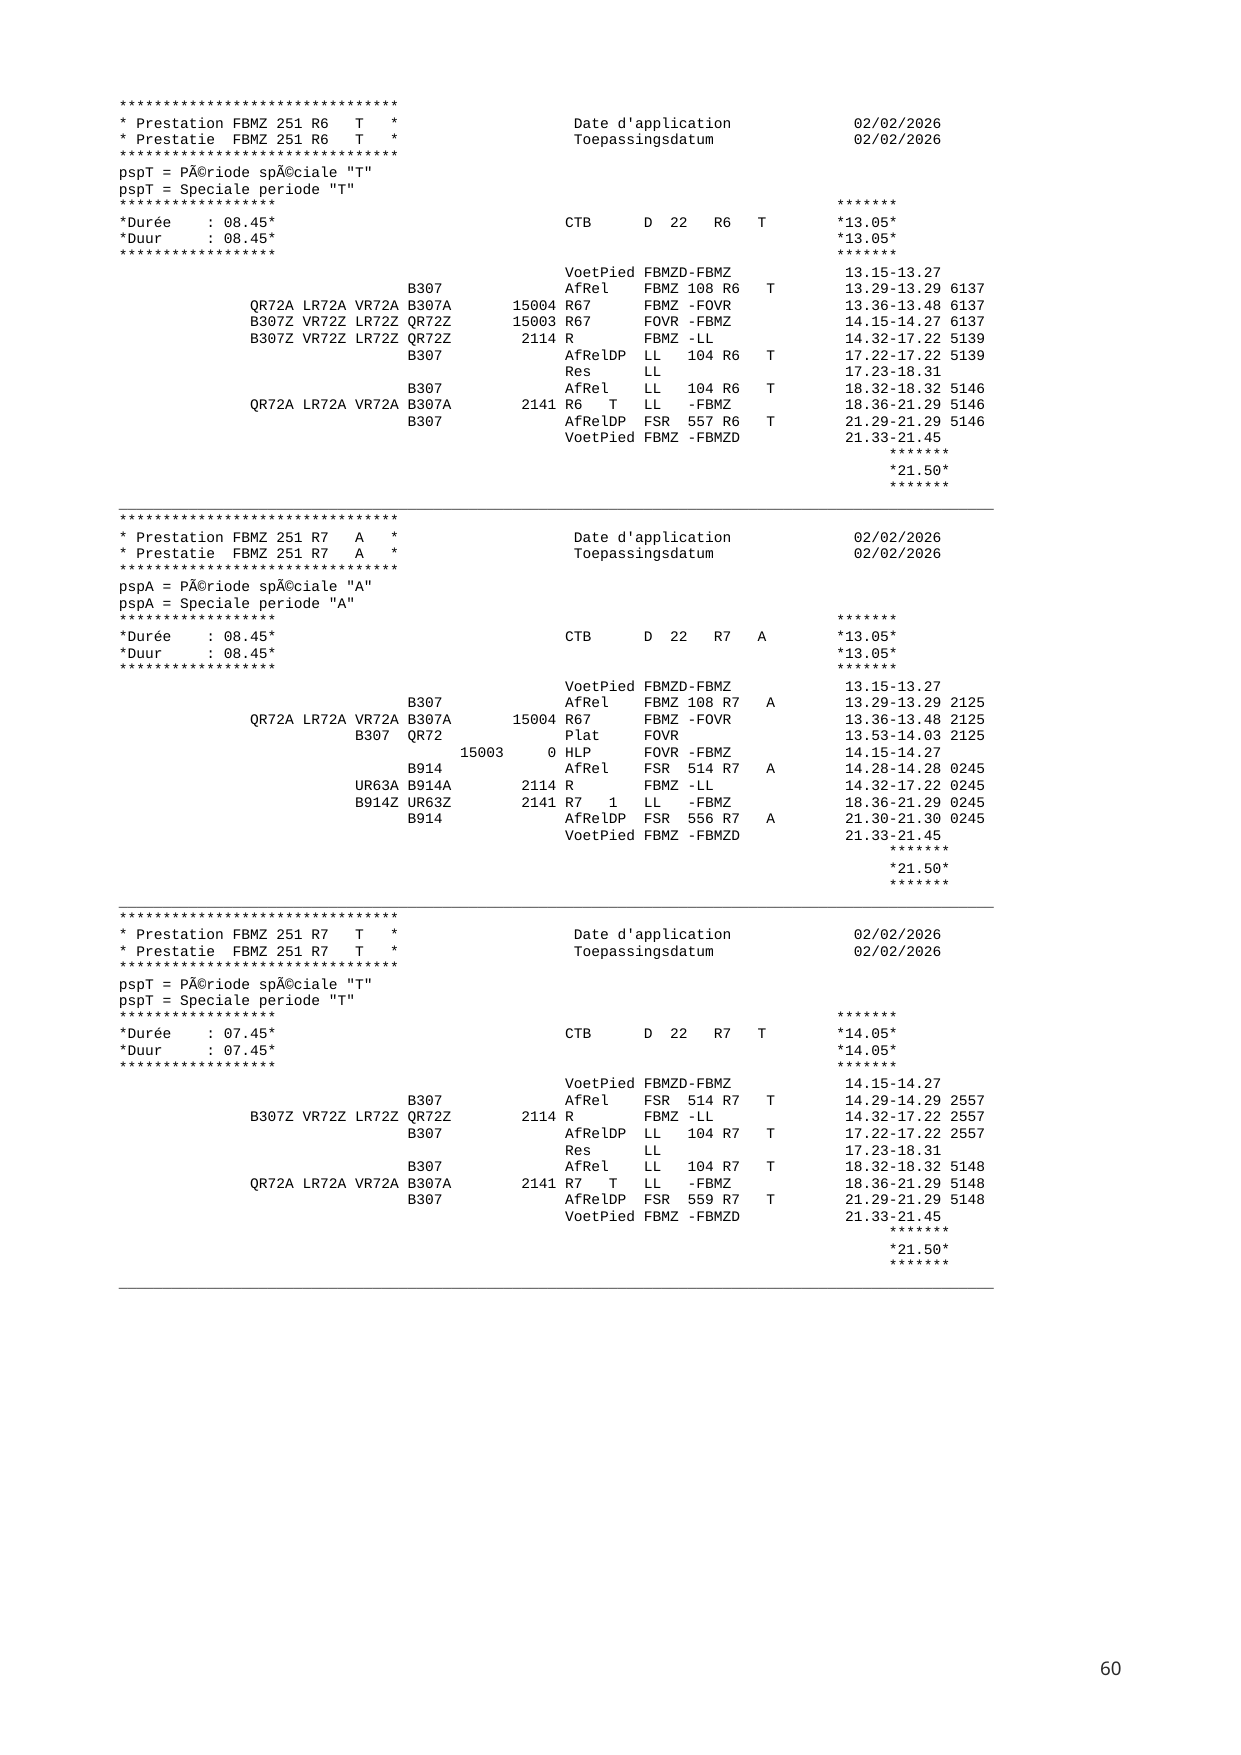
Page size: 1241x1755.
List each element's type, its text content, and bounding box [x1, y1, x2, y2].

text ******************************** * Prestation FBMZ 251 R7 T * Date d'application 02/02/2026 * Prestatie FBMZ 251 R7 T * Toepassingsdatum 02/02/2026 ******************************** pspT = PÃ©riode spÃ©ciale "T" pspT = Speciale periode "T" ****************** ******* *Durée : 07.45* CTB D 22 R7 T *14.05* *Duur : 07.45* *14.05* ****************** ******* VoetPied FBMZD-FBMZ 14.15-14.27 B307 AfRel FSR 514 R7 T 14.29-14.29 2557 B307Z VR72Z LR72Z QR72Z 2114 R FBMZ -LL 14.32-17.22 2557 B307 AfRelDP LL 104 R7 T 17.22-17.22 2557 Res LL 17.23-18.31 B307 AfRel LL 104 R7 T 18.32-18.32 5148 QR72A LR72A VR72A B307A 2141 R7 T LL -FBMZ 18.36-21.29 5148 B307 AfRelDP FSR 559 R7 T 21.29-21.29 5148 VoetPied FBMZ -FBMZD 21.33-21.45 ******* *21.50* ******* ____________________________________________________________________________________________________ [119, 911, 1122, 1292]
text ******************************** * Prestation FBMZ 251 R6 T * Date d'application 02/02/2026 * Prestatie FBMZ 251 R6 T * Toepassingsdatum 02/02/2026 ******************************** pspT = PÃ©riode spÃ©ciale "T" pspT = Speciale periode "T" ****************** ******* *Durée : 08.45* CTB D 22 R6 T *13.05* *Duur : 08.45* *13.05* ****************** ******* VoetPied FBMZD-FBMZ 13.15-13.27 B307 AfRel FBMZ 108 R6 T 13.29-13.29 6137 QR72A LR72A VR72A B307A 15004 R67 FBMZ -FOVR 13.36-13.48 6137 B307Z VR72Z LR72Z QR72Z 15003 R67 FOVR -FBMZ 14.15-14.27 6137 B307Z VR72Z LR72Z QR72Z 2114 R FBMZ -LL 14.32-17.22 5139 B307 AfRelDP LL 104 R6 T 17.22-17.22 5139 Res LL 17.23-18.31 B307 AfRel LL 104 R6 T 18.32-18.32 5146 QR72A LR72A VR72A B307A 2141 R6 T LL -FBMZ 18.36-21.29 5146 B307 AfRelDP FSR 557 R6 T 21.29-21.29 5146 VoetPied FBMZ -FBMZD 21.33-21.45 ******* *21.50* ******* ____________________________________________________________________________________________________ [119, 99, 1122, 513]
text ******************************** * Prestation FBMZ 251 R7 A * Date d'application 02/02/2026 * Prestatie FBMZ 251 R7 A * Toepassingsdatum 02/02/2026 ******************************** pspA = PÃ©riode spÃ©ciale "A" pspA = Speciale periode "A" ****************** ******* *Durée : 08.45* CTB D 22 R7 A *13.05* *Duur : 08.45* *13.05* ****************** ******* VoetPied FBMZD-FBMZ 13.15-13.27 B307 AfRel FBMZ 108 R7 A 13.29-13.29 2125 QR72A LR72A VR72A B307A 15004 R67 FBMZ -FOVR 13.36-13.48 2125 B307 QR72 Plat FOVR 13.53-14.03 2125 15003 0 HLP FOVR -FBMZ 14.15-14.27 B914 AfRel FSR 514 R7 A 14.28-14.28 0245 UR63A B914A 2114 R FBMZ -LL 14.32-17.22 0245 B914Z UR63Z 2141 R7 1 LL -FBMZ 18.36-21.29 0245 B914 AfRelDP FSR 556 R7 A 21.30-21.30 0245 VoetPied FBMZ -FBMZD 21.33-21.45 ******* *21.50* ******* ____________________________________________________________________________________________________ [119, 513, 1122, 911]
